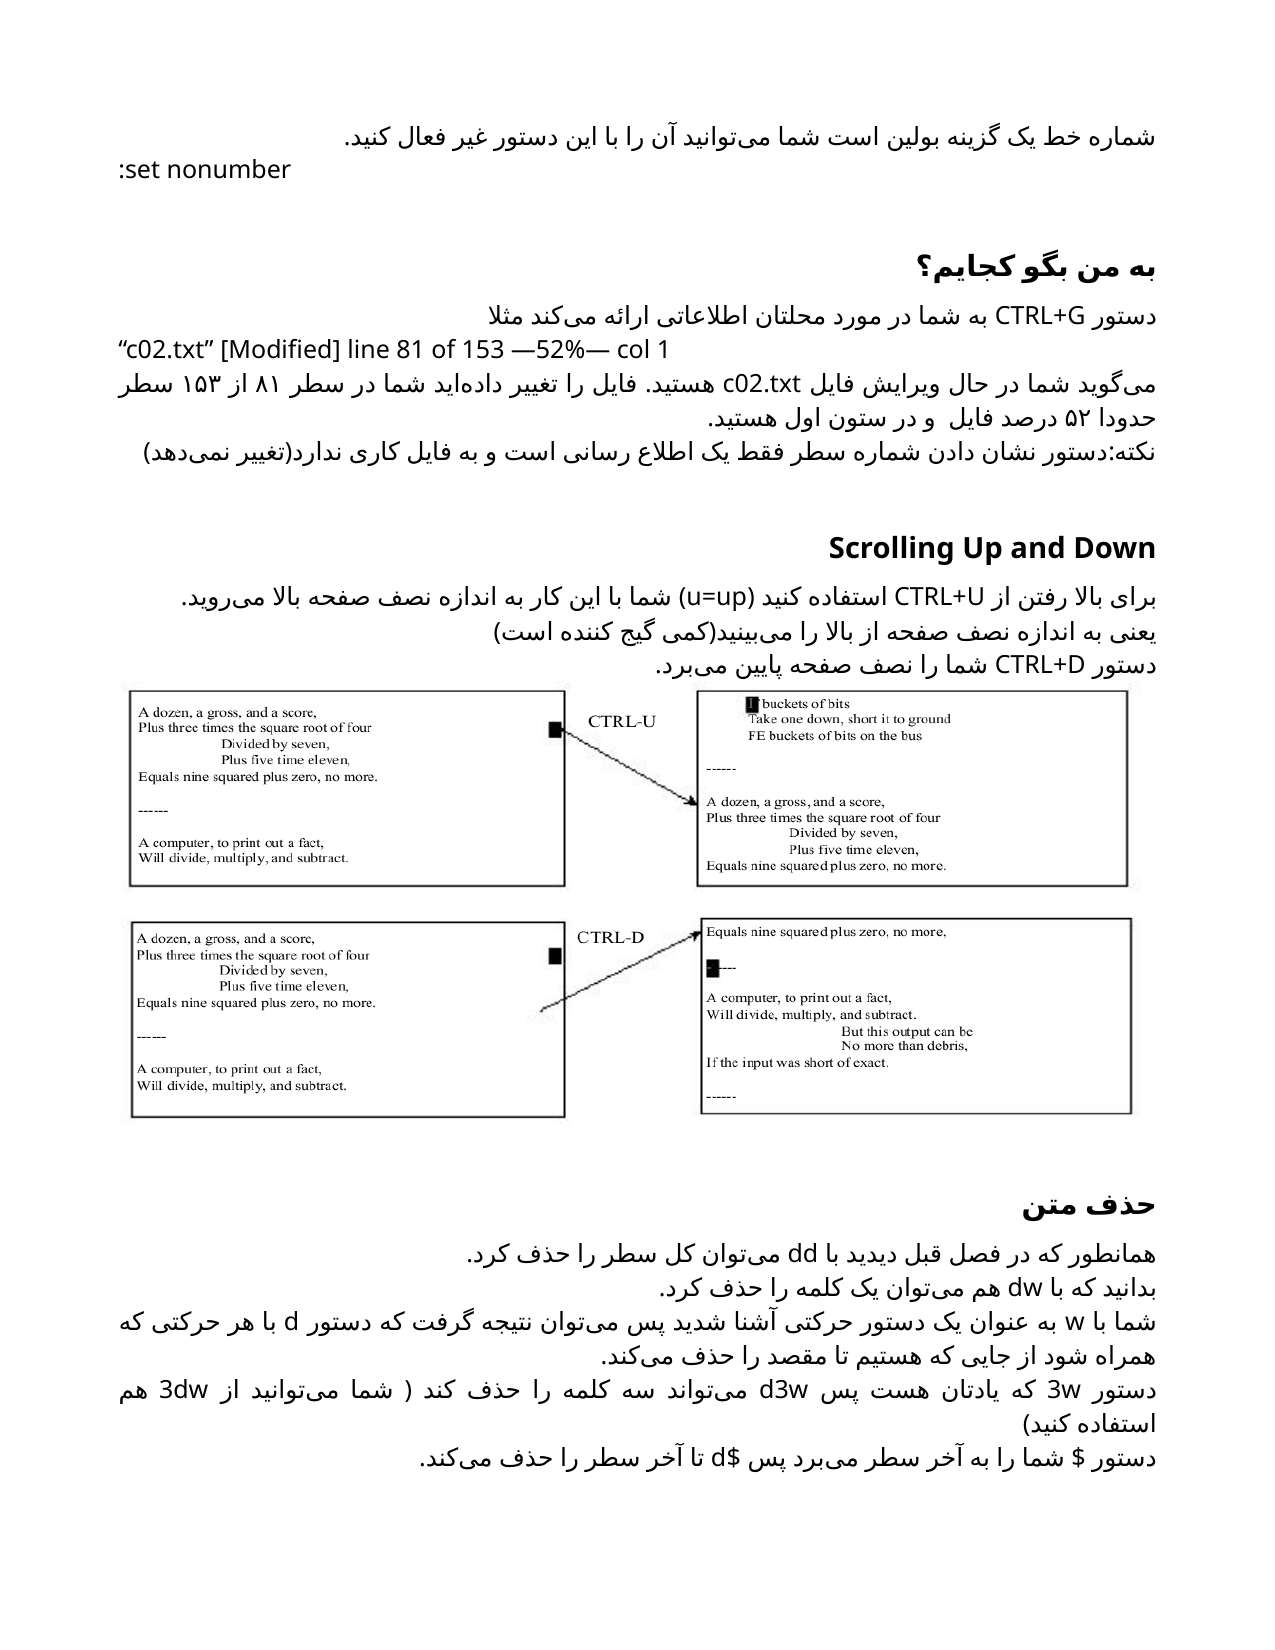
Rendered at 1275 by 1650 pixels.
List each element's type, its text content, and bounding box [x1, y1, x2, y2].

text دستور CTRL+G به شما در مورد محلتان اطلاعاتی ارائه می‌کند مثلا [118, 297, 1157, 332]
text شماره خط یک گزینه بولین است شما می‌توانید آن را با این دستور غیر فعال کنید. [118, 118, 1157, 152]
text بدانید که با dw هم می‌توان یک کلمه را حذف کرد. [118, 1269, 1157, 1303]
text :set nonumber [118, 152, 1157, 186]
text “c02.txt” [Modified] line 81 of 153 —52%— col 1 [118, 332, 1157, 366]
text یعنی به اندازه نصف صفحه از بالا را می‌بینید(کمی گیج کننده است) [118, 613, 1157, 647]
picture [118, 681, 1157, 1124]
text شما با w به عنوان یک دستور حرکتی آشنا شدید پس می‌توان نتیجه گرفت که دستور d با هر حرکتی که همراه شود از جایی که هستیم تا مقصد را حذف می‌کند. [118, 1303, 1157, 1372]
text همانطور که در فصل قبل دیدید با dd می‌توان کل سطر را حذف کرد. [118, 1235, 1157, 1269]
subtitle Scrolling Up and Down [118, 527, 1157, 567]
text می‌گوید شما در حال ویرایش فایل c02.txt هستید. فایل را تغییر داده‌اید شما در سطر ۸۱ از ۱۵۳ سطر حدودا ۵۲ درصد فایل و در ستون اول هستید. [118, 366, 1157, 434]
text دستور CTRL+D شما را نصف صفحه پایین می‌برد. [118, 647, 1157, 681]
subtitle به من بگو کجایم؟ [118, 245, 1157, 285]
subtitle حذف متن [118, 1183, 1157, 1223]
text برای بالا رفتن از CTRL+U استفاده کنید (u=up) شما با این کار به اندازه نصف صفحه بالا می‌روید. [118, 579, 1157, 613]
text نکته:دستور نشان دادن شماره سطر فقط یک اطلاع رسانی است و به فایل کاری ندارد(تغییر نمی‌دهد) [118, 434, 1157, 468]
text دستور $ شما را به آخر سطر می‌برد پس $d تا آخر سطر را حذف می‌کند. [118, 1440, 1157, 1474]
text دستور 3w که یادتان هست پس d3w می‌تواند سه کلمه را حذف کند ( شما می‌توانید از 3dw هم استفاده کنید) [118, 1372, 1157, 1440]
